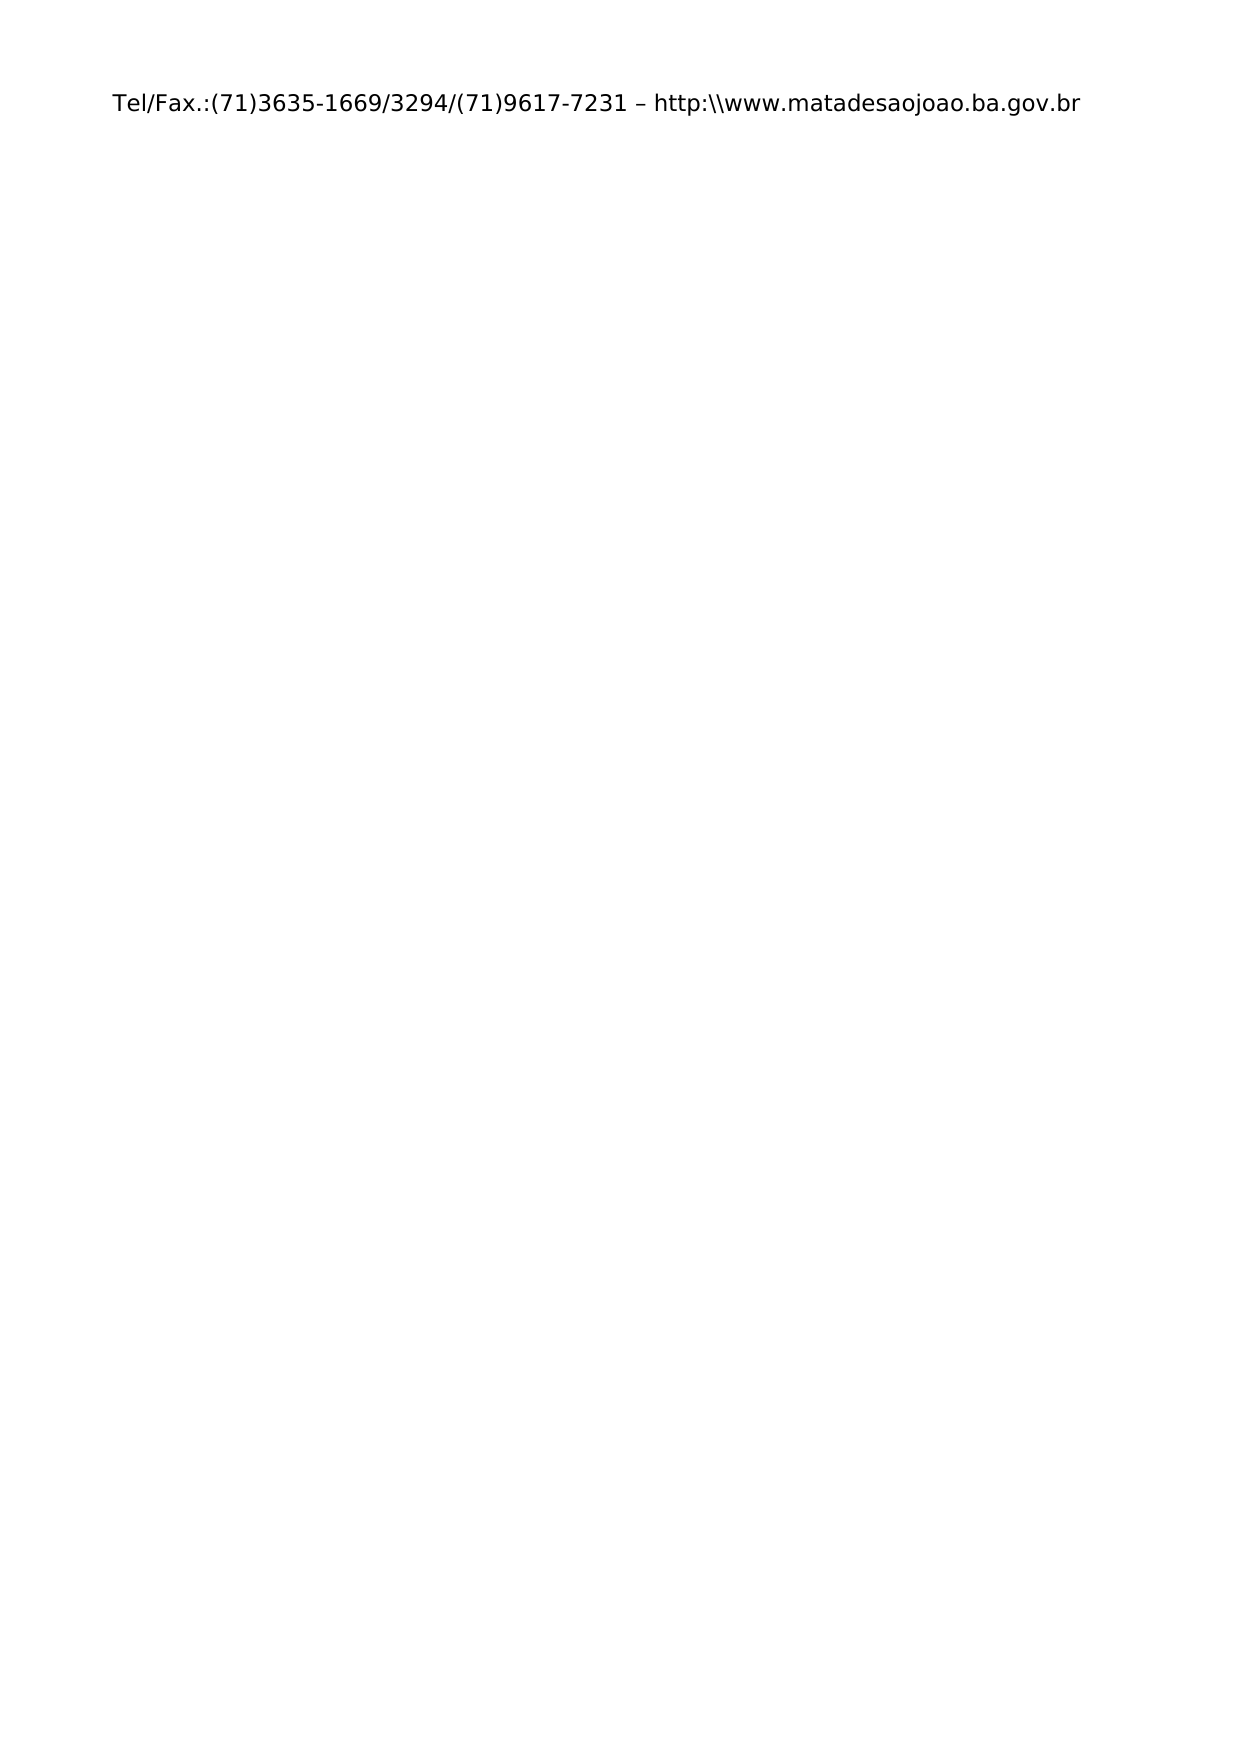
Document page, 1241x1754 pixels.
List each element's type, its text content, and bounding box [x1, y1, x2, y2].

text Tel/Fax.:(71)3635-1669/3294/(71)9617-7231 – http:\\www.matadesaojoao.ba.gov.br [88, 88, 1152, 118]
